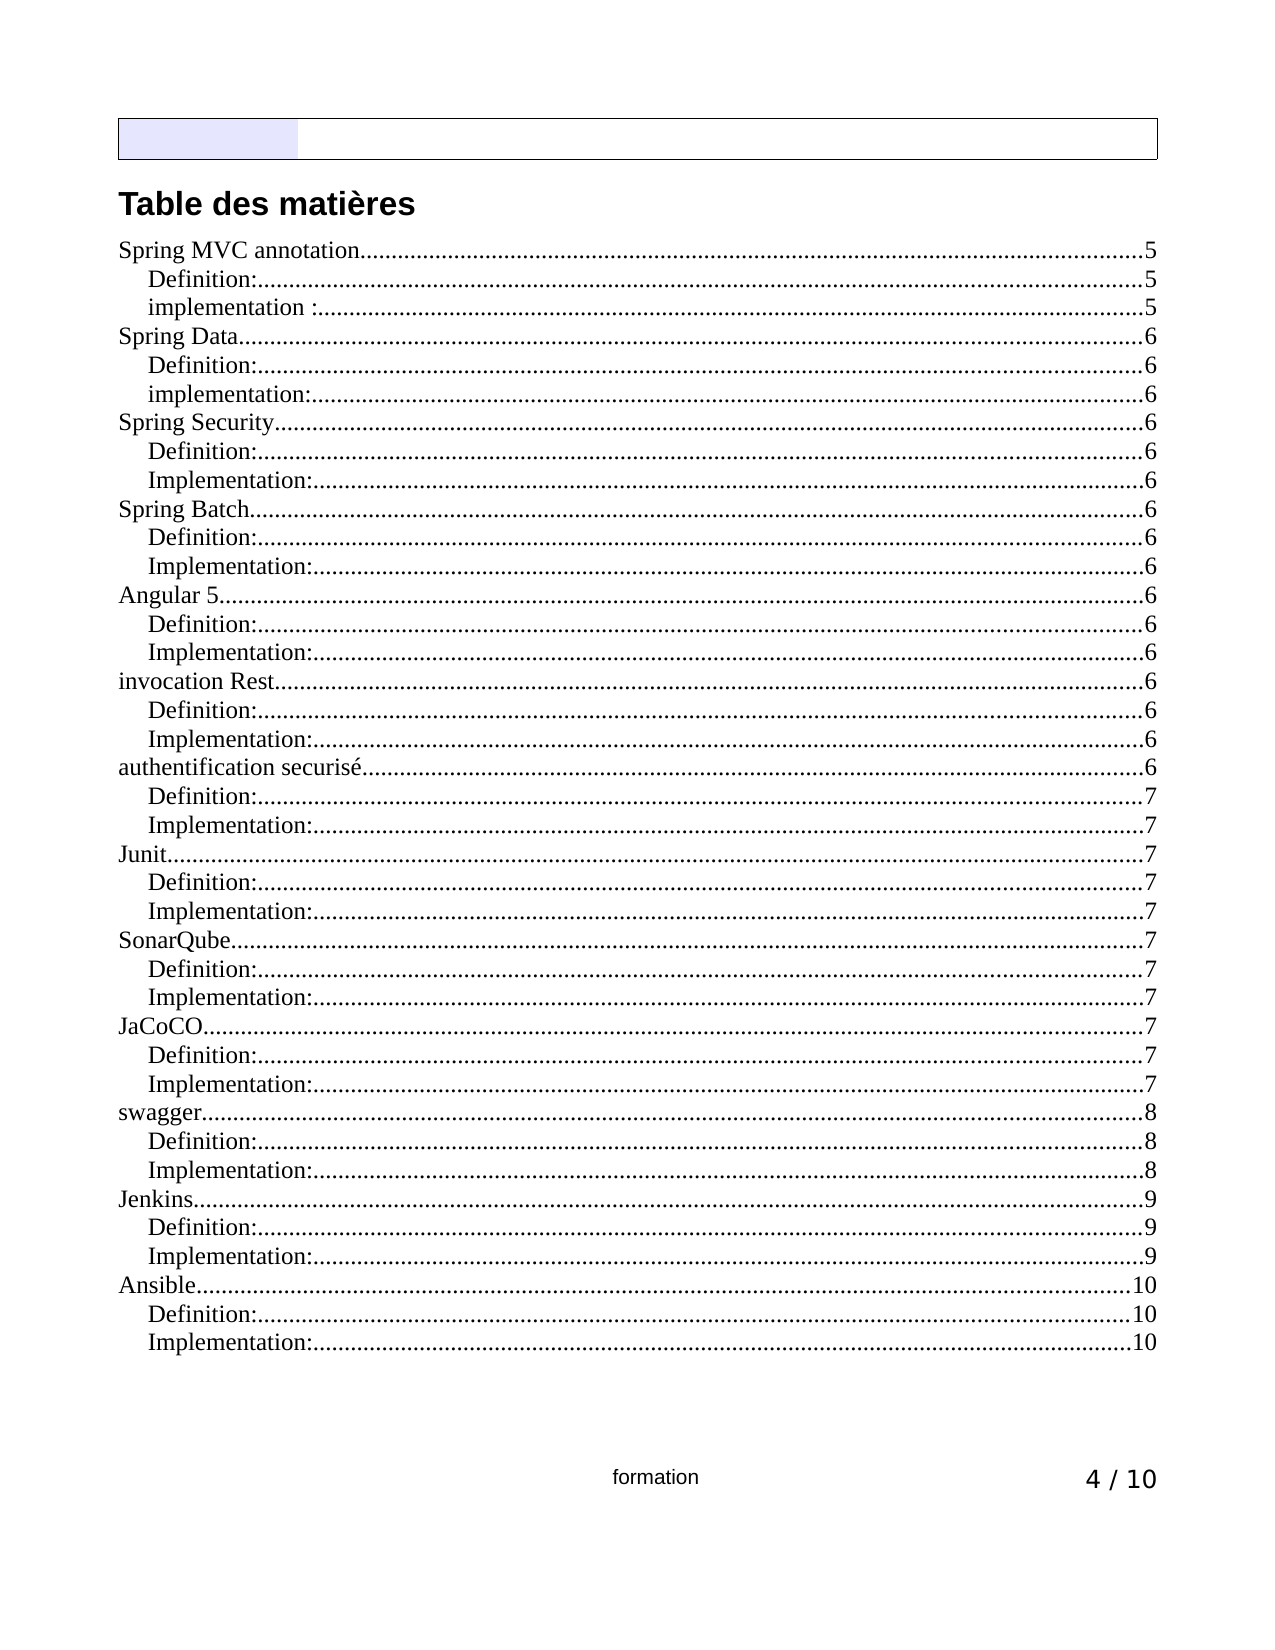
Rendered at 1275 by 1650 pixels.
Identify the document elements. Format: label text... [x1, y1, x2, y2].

text Definition: 7 [148, 954, 1157, 982]
text Implementation: 7 [148, 896, 1157, 925]
text SonarQube 7 [118, 925, 1157, 954]
text Definition: 6 [148, 695, 1157, 724]
text Junit 7 [118, 839, 1157, 867]
table_cell [298, 119, 856, 159]
text Implementation: 7 [148, 982, 1157, 1011]
text Definition: 9 [148, 1212, 1157, 1241]
table_header [856, 119, 1157, 159]
text Implementation: 9 [148, 1241, 1157, 1270]
text Implementation: 6 [148, 637, 1157, 666]
text Definition: 6 [148, 609, 1157, 637]
text Implementation: 8 [148, 1155, 1157, 1184]
text Implementation: 6 [148, 465, 1157, 494]
text Spring Batch 6 [118, 494, 1157, 522]
text Spring Data 6 [118, 321, 1157, 350]
text Spring Security 6 [118, 407, 1157, 436]
text Spring MVC annotation 5 [118, 235, 1157, 264]
text Ansible 10 [118, 1270, 1157, 1299]
text Definition: 7 [148, 867, 1157, 896]
text Implementation: 6 [148, 724, 1157, 752]
text JaCoCO 7 [118, 1011, 1157, 1040]
text Definition: 10 [148, 1299, 1157, 1327]
text implementation : 5 [148, 292, 1157, 321]
text Definition: 6 [148, 436, 1157, 465]
text Definition: 6 [148, 350, 1157, 379]
table_cell [119, 119, 298, 159]
text Implementation: 10 [148, 1327, 1157, 1356]
text implementation: 6 [148, 379, 1157, 407]
text authentification securisé 6 [118, 752, 1157, 781]
text Implementation: 7 [148, 810, 1157, 839]
text swagger 8 [118, 1097, 1157, 1126]
text invocation Rest 6 [118, 666, 1157, 695]
text Definition: 6 [148, 522, 1157, 551]
text Angular 5 6 [118, 580, 1157, 609]
text Implementation: 6 [148, 551, 1157, 580]
text Definition: 8 [148, 1126, 1157, 1155]
text Definition: 7 [148, 1040, 1157, 1069]
text Definition: 7 [148, 781, 1157, 810]
text Implementation: 7 [148, 1069, 1157, 1097]
text Definition: 5 [148, 264, 1157, 292]
subtitle Table des matières [118, 184, 1157, 222]
text Jenkins 9 [118, 1184, 1157, 1212]
